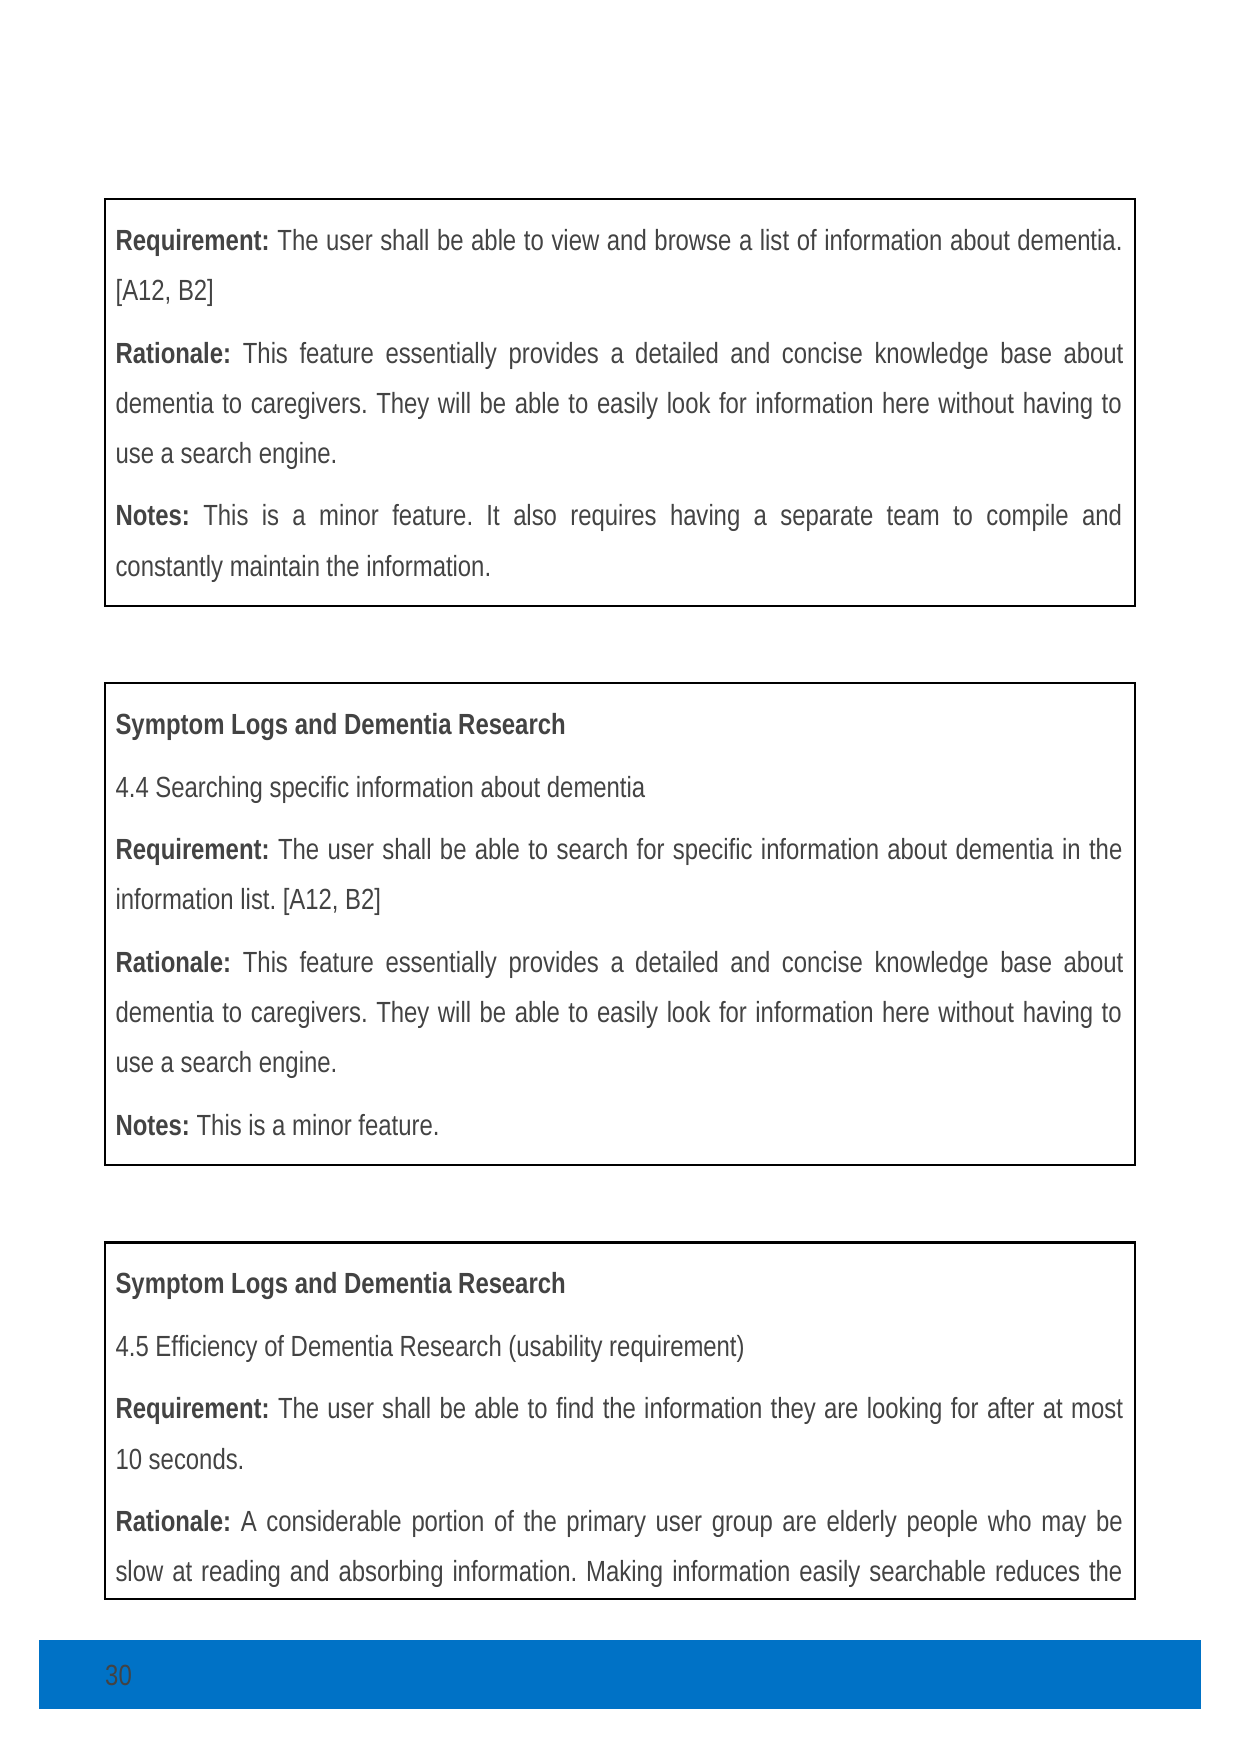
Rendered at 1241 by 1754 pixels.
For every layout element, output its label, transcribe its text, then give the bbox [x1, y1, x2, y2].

table_header Symptom Logs and Dementia Research 4.4 Searching specific information about dementia Requirement: The user shall be able to search for specific information about dementia in the information list. [A12, B2] Rationale: This feature essentially provides a detailed and concise knowledge base about dementia to caregivers. They will be able to easily look for information here without having to use a search engine. Notes: This is a minor feature. [106, 684, 1134, 1164]
table_header Requirement: The user shall be able to view and browse a list of information about dementia. [A12, B2] Rationale: This feature essentially provides a detailed and concise knowledge base about dementia to caregivers. They will be able to easily look for information here without having to use a search engine. Notes: This is a minor feature. It also requires having a separate team to compile and constantly maintain the information. [106, 200, 1134, 605]
table_header Symptom Logs and Dementia Research 4.5 Efficiency of Dementia Research (usability requirement) Requirement: The user shall be able to find the information they are looking for after at most 10 seconds. Rationale: A considerable portion of the primary user group are elderly people who may be slow at reading and absorbing information. Making information easily searchable reduces the [106, 1244, 1134, 1598]
